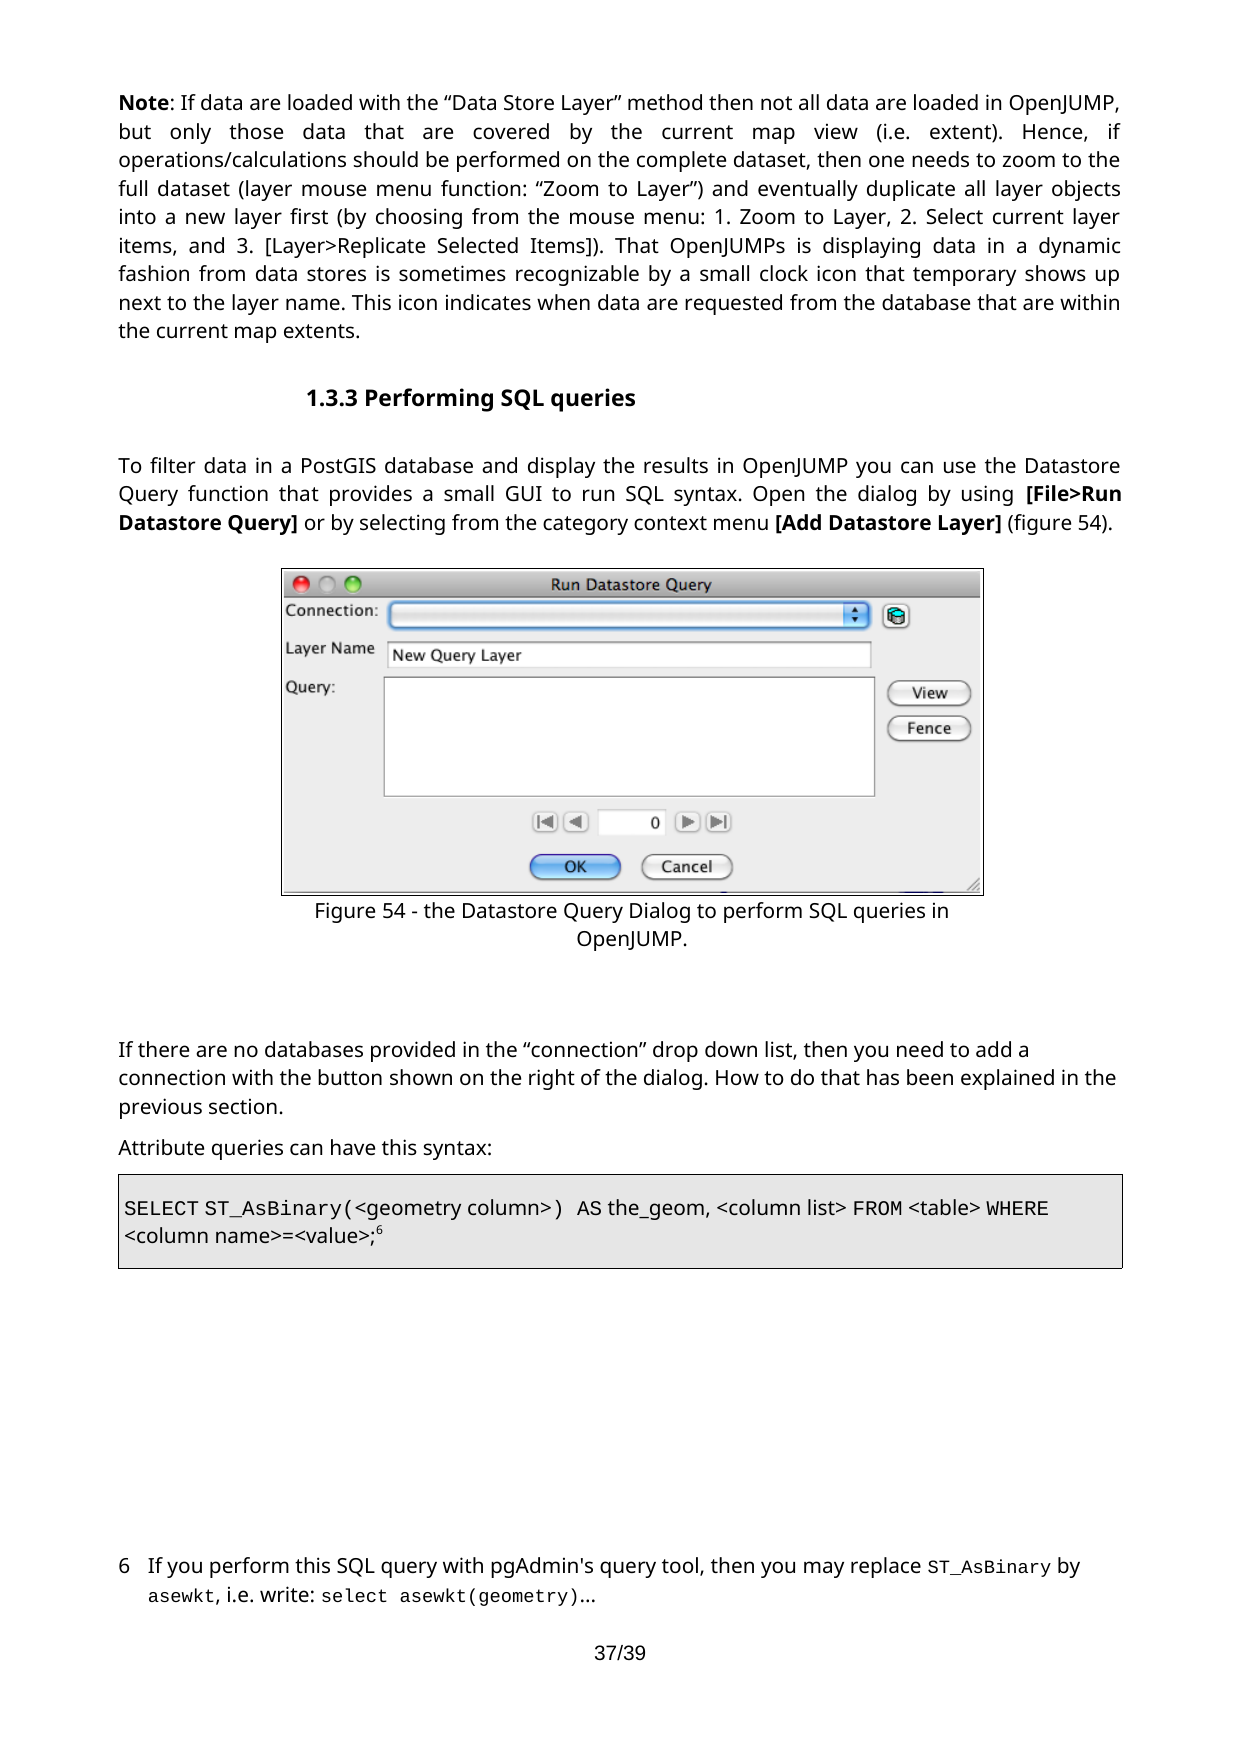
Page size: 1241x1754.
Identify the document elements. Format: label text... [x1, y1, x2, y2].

text Note: If data are loaded with the “Data Store Layer” method then not all data are loaded in OpenJUMP, but only those data that are covered by the current map view (i.e. extent). Hence, if operations/calculations should be performed on the complete dataset, then one needs to zoom to the full dataset (layer mouse menu function: “Zoom to Layer”) and eventually duplicate all layer objects into a new layer first (by choosing from the mouse menu: 1. Zoom to Layer, 2. Select current layer items, and 3. [Layer>Replicate Selected Items]). That OpenJUMPs is displaying data in a dynamic fashion from data stores is sometimes recognizable by a small clock icon that temporary shows up next to the layer name. This icon indicates when data are requested from the database that are within the current map extents. [118, 88, 1122, 344]
table_header SELECT ST_AsBinary(<geometry column>) AS the_geom, <column list> FROM <table> WHERE <column name>=<value>; [119, 1175, 1122, 1268]
list 1.3.3 Performing SQL queries [268, 382, 1122, 413]
text Figure 54 - the Datastore Query Dialog to perform SQL queries in OpenJUMP. [281, 896, 983, 953]
text If there are no databases provided in the “connection” drop down list, then you need to add a connection with the button shown on the right of the dialog. How to do that has been explained in the previous section. [118, 1035, 1122, 1120]
text To filter data in a PostGIS database and display the results in OpenJUMP you can use the Datastore Query function that provides a small GUI to run SQL syntax. Open the dialog by using [File>Run Datastore Query] or by selecting from the category context menu [Add Datastore Layer] (figure 54). [118, 451, 1122, 536]
picture [283, 571, 981, 893]
text Attribute queries can have this syntax: [118, 1133, 1122, 1161]
